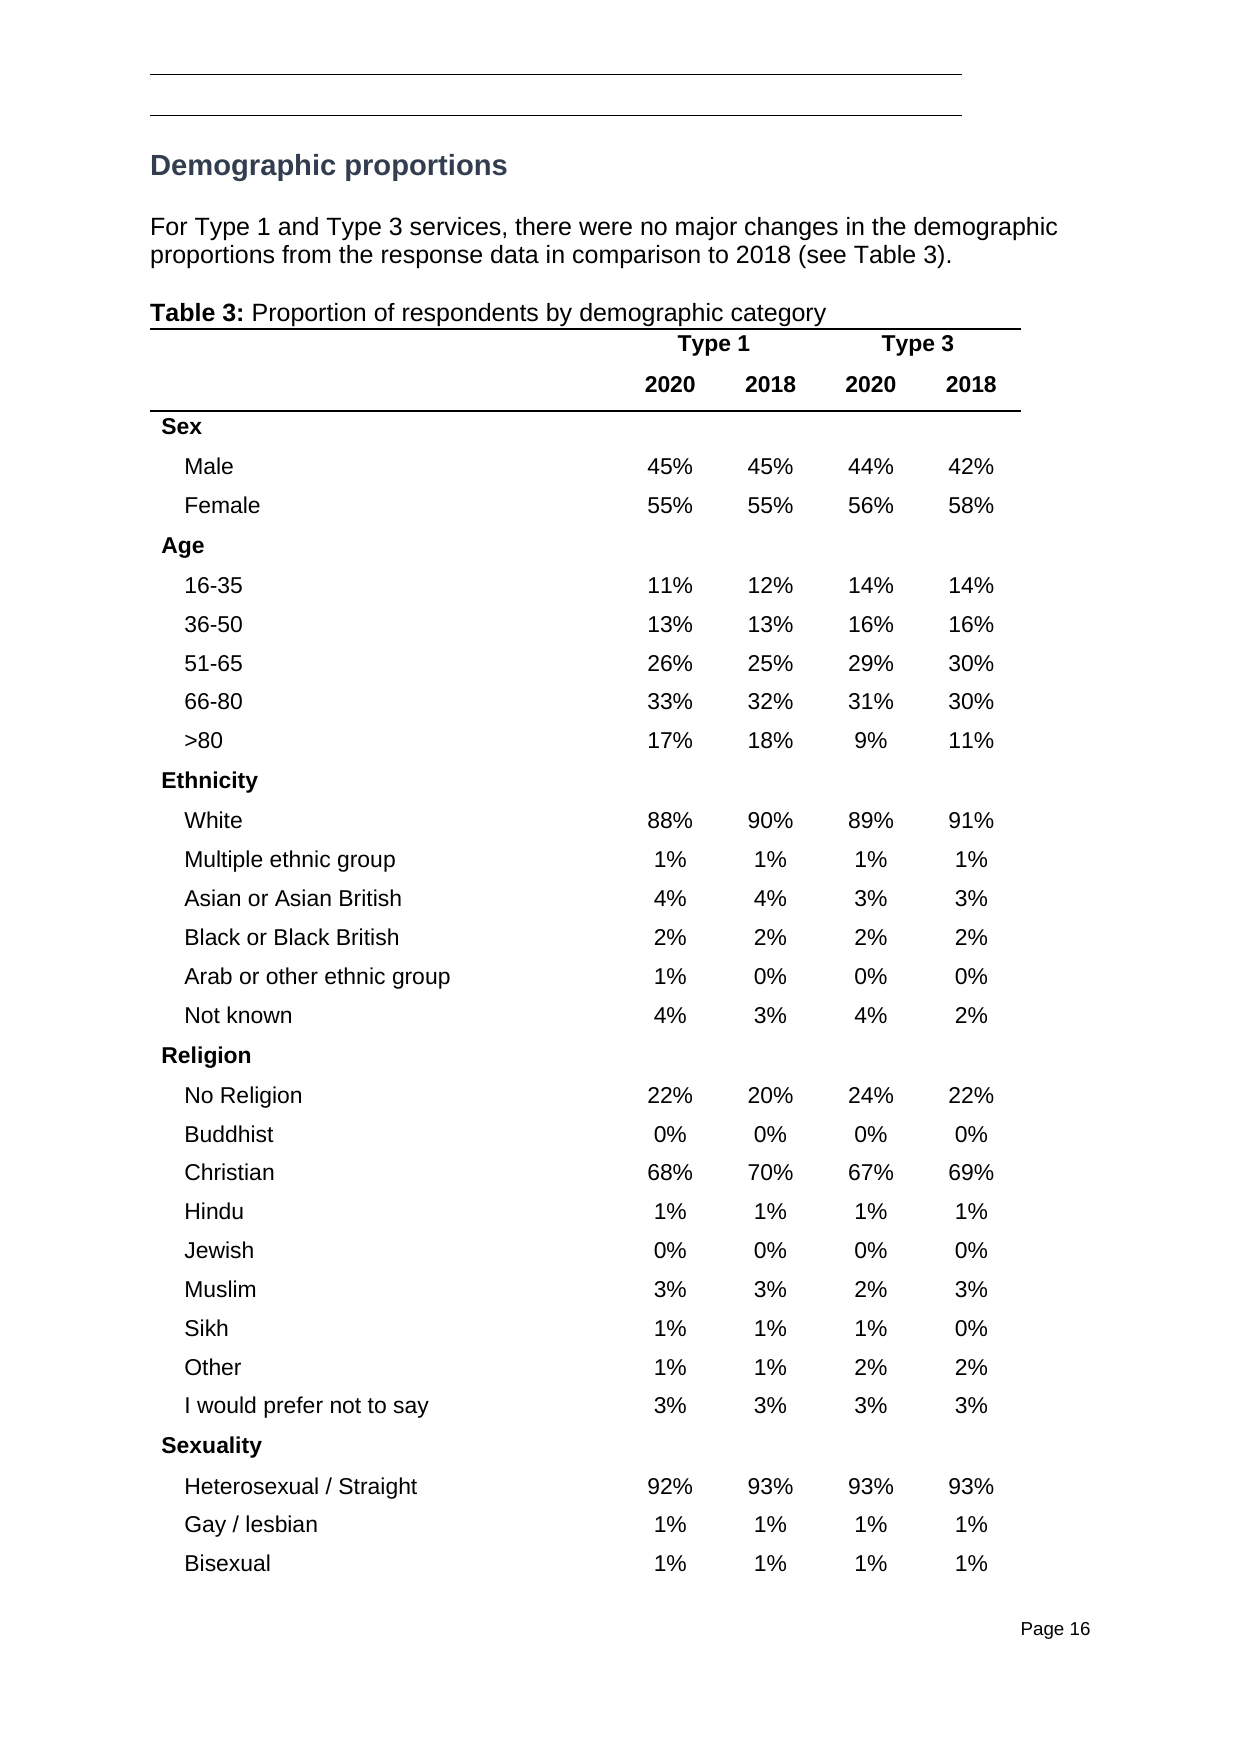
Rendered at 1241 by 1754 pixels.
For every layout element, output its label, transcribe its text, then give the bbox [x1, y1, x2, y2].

table_cell [821, 531, 921, 572]
table_cell 16-35 [150, 572, 620, 611]
table_cell 11% [921, 727, 1021, 766]
table_cell 91% [921, 807, 1021, 846]
table_cell Sex [150, 412, 620, 453]
table_cell 0% [921, 1237, 1021, 1276]
table_cell 67% [821, 1159, 921, 1198]
table_cell 1% [921, 1550, 1021, 1589]
table_cell 0% [620, 1237, 720, 1276]
table_cell 0% [921, 1121, 1021, 1159]
table_cell Bisexual [150, 1550, 620, 1589]
table_cell 26% [620, 650, 720, 688]
table_cell 2% [821, 924, 921, 963]
table_cell 0% [821, 963, 921, 1002]
table_cell Other [150, 1354, 620, 1392]
table_cell 30% [921, 688, 1021, 727]
table_cell [620, 412, 720, 453]
table_cell 13% [720, 611, 821, 649]
table_cell 56% [821, 492, 921, 531]
table_cell 2020 [821, 369, 921, 409]
table_cell No Religion [150, 1082, 620, 1121]
table_cell 3% [720, 1002, 821, 1040]
table_cell 0% [821, 1121, 921, 1159]
table_cell [821, 1040, 921, 1082]
table_cell [620, 531, 720, 572]
table_cell 14% [821, 572, 921, 611]
text For Type 1 and Type 3 services, there were no major changes in the demographic proportions from the response data in comparison to 2018 (see Table 3). [150, 211, 1090, 269]
table_cell 1% [821, 1550, 921, 1589]
table_cell Black or Black British [150, 924, 620, 963]
table_cell 3% [821, 885, 921, 924]
table_cell 55% [720, 492, 821, 531]
table_cell 3% [620, 1276, 720, 1315]
table_cell 3% [821, 1393, 921, 1431]
table_cell 20% [720, 1082, 821, 1121]
table_cell 66-80 [150, 688, 620, 727]
table_cell 22% [921, 1082, 1021, 1121]
table_cell Hindu [150, 1198, 620, 1237]
table_cell 1% [720, 1315, 821, 1354]
table_cell [921, 1040, 1021, 1082]
table_cell 1% [720, 1198, 821, 1237]
table_cell 13% [620, 611, 720, 649]
table_cell Arab or other ethnic group [150, 963, 620, 1002]
table_cell 2% [921, 1002, 1021, 1040]
table_cell 93% [921, 1473, 1021, 1511]
table_cell 45% [720, 453, 821, 492]
table_cell [921, 1431, 1021, 1473]
table_cell 2020 [620, 369, 720, 409]
table_cell [720, 412, 821, 453]
table_cell 0% [921, 963, 1021, 1002]
table_cell [720, 1431, 821, 1473]
table_cell 3% [620, 1393, 720, 1431]
table_cell Christian [150, 1159, 620, 1198]
table_cell 93% [720, 1473, 821, 1511]
table_cell 18% [720, 727, 821, 766]
table_cell Gay / lesbian [150, 1511, 620, 1550]
table_cell 2% [620, 924, 720, 963]
table_cell Age [150, 531, 620, 572]
table_cell [620, 1431, 720, 1473]
table_cell 30% [921, 650, 1021, 688]
table_cell Muslim [150, 1276, 620, 1315]
table_cell 1% [821, 1198, 921, 1237]
table_cell 1% [620, 1354, 720, 1392]
table_cell 24% [821, 1082, 921, 1121]
table_cell [821, 1431, 921, 1473]
table_cell 1% [921, 846, 1021, 885]
table_cell >80 [150, 727, 620, 766]
table_cell 1% [821, 1315, 921, 1354]
table_cell 4% [620, 885, 720, 924]
table_cell [620, 1040, 720, 1082]
table_cell 1% [921, 1198, 1021, 1237]
table_cell [720, 766, 821, 807]
table_cell 1% [620, 1198, 720, 1237]
table_cell [921, 412, 1021, 453]
table_cell Religion [150, 1040, 620, 1082]
table_cell Buddhist [150, 1121, 620, 1159]
table_cell [921, 766, 1021, 807]
table_cell 1% [720, 846, 821, 885]
table_cell Ethnicity [150, 766, 620, 807]
table_cell Asian or Asian British [150, 885, 620, 924]
table_cell 1% [620, 846, 720, 885]
table_cell [620, 766, 720, 807]
table_cell 22% [620, 1082, 720, 1121]
table_cell 68% [620, 1159, 720, 1198]
table_cell 0% [720, 1121, 821, 1159]
table_cell 58% [921, 492, 1021, 531]
table_cell 32% [720, 688, 821, 727]
table_cell 93% [821, 1473, 921, 1511]
table_cell 69% [921, 1159, 1021, 1198]
table_cell 2% [921, 924, 1021, 963]
table_cell Jewish [150, 1237, 620, 1276]
table_cell 1% [720, 1511, 821, 1550]
table_cell 1% [921, 1511, 1021, 1550]
table_cell 1% [821, 1511, 921, 1550]
text Table 3: Proportion of respondents by demographic category [150, 298, 1090, 326]
table_cell 11% [620, 572, 720, 611]
subtitle Demographic proportions [150, 148, 1090, 181]
table_cell Multiple ethnic group [150, 846, 620, 885]
table_cell 16% [921, 611, 1021, 649]
table_cell 12% [720, 572, 821, 611]
table_cell 0% [720, 963, 821, 1002]
table_cell 17% [620, 727, 720, 766]
table_cell 36-50 [150, 611, 620, 649]
table_cell 1% [720, 1354, 821, 1392]
table_cell 33% [620, 688, 720, 727]
table_cell 14% [921, 572, 1021, 611]
table_cell 1% [620, 963, 720, 1002]
table_cell 4% [620, 1002, 720, 1040]
table_cell [821, 766, 921, 807]
table_cell Male [150, 453, 620, 492]
table_cell 2% [821, 1354, 921, 1392]
table_cell 90% [720, 807, 821, 846]
table_cell 92% [620, 1473, 720, 1511]
table_header Type 1 [620, 330, 821, 368]
table_cell 1% [620, 1550, 720, 1589]
table_cell 0% [720, 1237, 821, 1276]
table_cell 45% [620, 453, 720, 492]
table_cell [821, 412, 921, 453]
table_cell 4% [821, 1002, 921, 1040]
table_cell Sexuality [150, 1431, 620, 1473]
table_cell 2% [821, 1276, 921, 1315]
table_cell [720, 1040, 821, 1082]
table_cell 9% [821, 727, 921, 766]
table_header [150, 330, 620, 409]
table_cell 1% [720, 1550, 821, 1589]
table_cell 2018 [720, 369, 821, 409]
table_cell 44% [821, 453, 921, 492]
table_cell 4% [720, 885, 821, 924]
table_cell Sikh [150, 1315, 620, 1354]
table_cell 2% [921, 1354, 1021, 1392]
table_cell 2018 [921, 369, 1021, 409]
table_cell 25% [720, 650, 821, 688]
table_cell 3% [921, 885, 1021, 924]
table_cell 89% [821, 807, 921, 846]
table_cell 3% [921, 1393, 1021, 1431]
table_cell 1% [620, 1315, 720, 1354]
table_cell 55% [620, 492, 720, 531]
table_cell Female [150, 492, 620, 531]
table_cell 3% [720, 1276, 821, 1315]
table_cell 0% [620, 1121, 720, 1159]
table_cell [921, 531, 1021, 572]
table_cell 1% [620, 1511, 720, 1550]
table_cell 2% [720, 924, 821, 963]
table_cell 70% [720, 1159, 821, 1198]
table_cell 42% [921, 453, 1021, 492]
table_cell Heterosexual / Straight [150, 1473, 620, 1511]
table_cell [150, 75, 562, 115]
table_cell 1% [821, 846, 921, 885]
table_cell 3% [921, 1276, 1021, 1315]
table_cell 31% [821, 688, 921, 727]
table_cell 88% [620, 807, 720, 846]
table_cell White [150, 807, 620, 846]
table_cell 0% [821, 1237, 921, 1276]
table_cell [720, 531, 821, 572]
table_cell 51-65 [150, 650, 620, 688]
table_cell 0% [921, 1315, 1021, 1354]
table_cell I would prefer not to say [150, 1393, 620, 1431]
table_cell [770, 75, 962, 115]
table_header Type 3 [821, 330, 1021, 368]
table_cell 3% [720, 1393, 821, 1431]
table_cell 29% [821, 650, 921, 688]
table_cell Not known [150, 1002, 620, 1040]
table_cell [563, 75, 770, 115]
table_cell 16% [821, 611, 921, 649]
